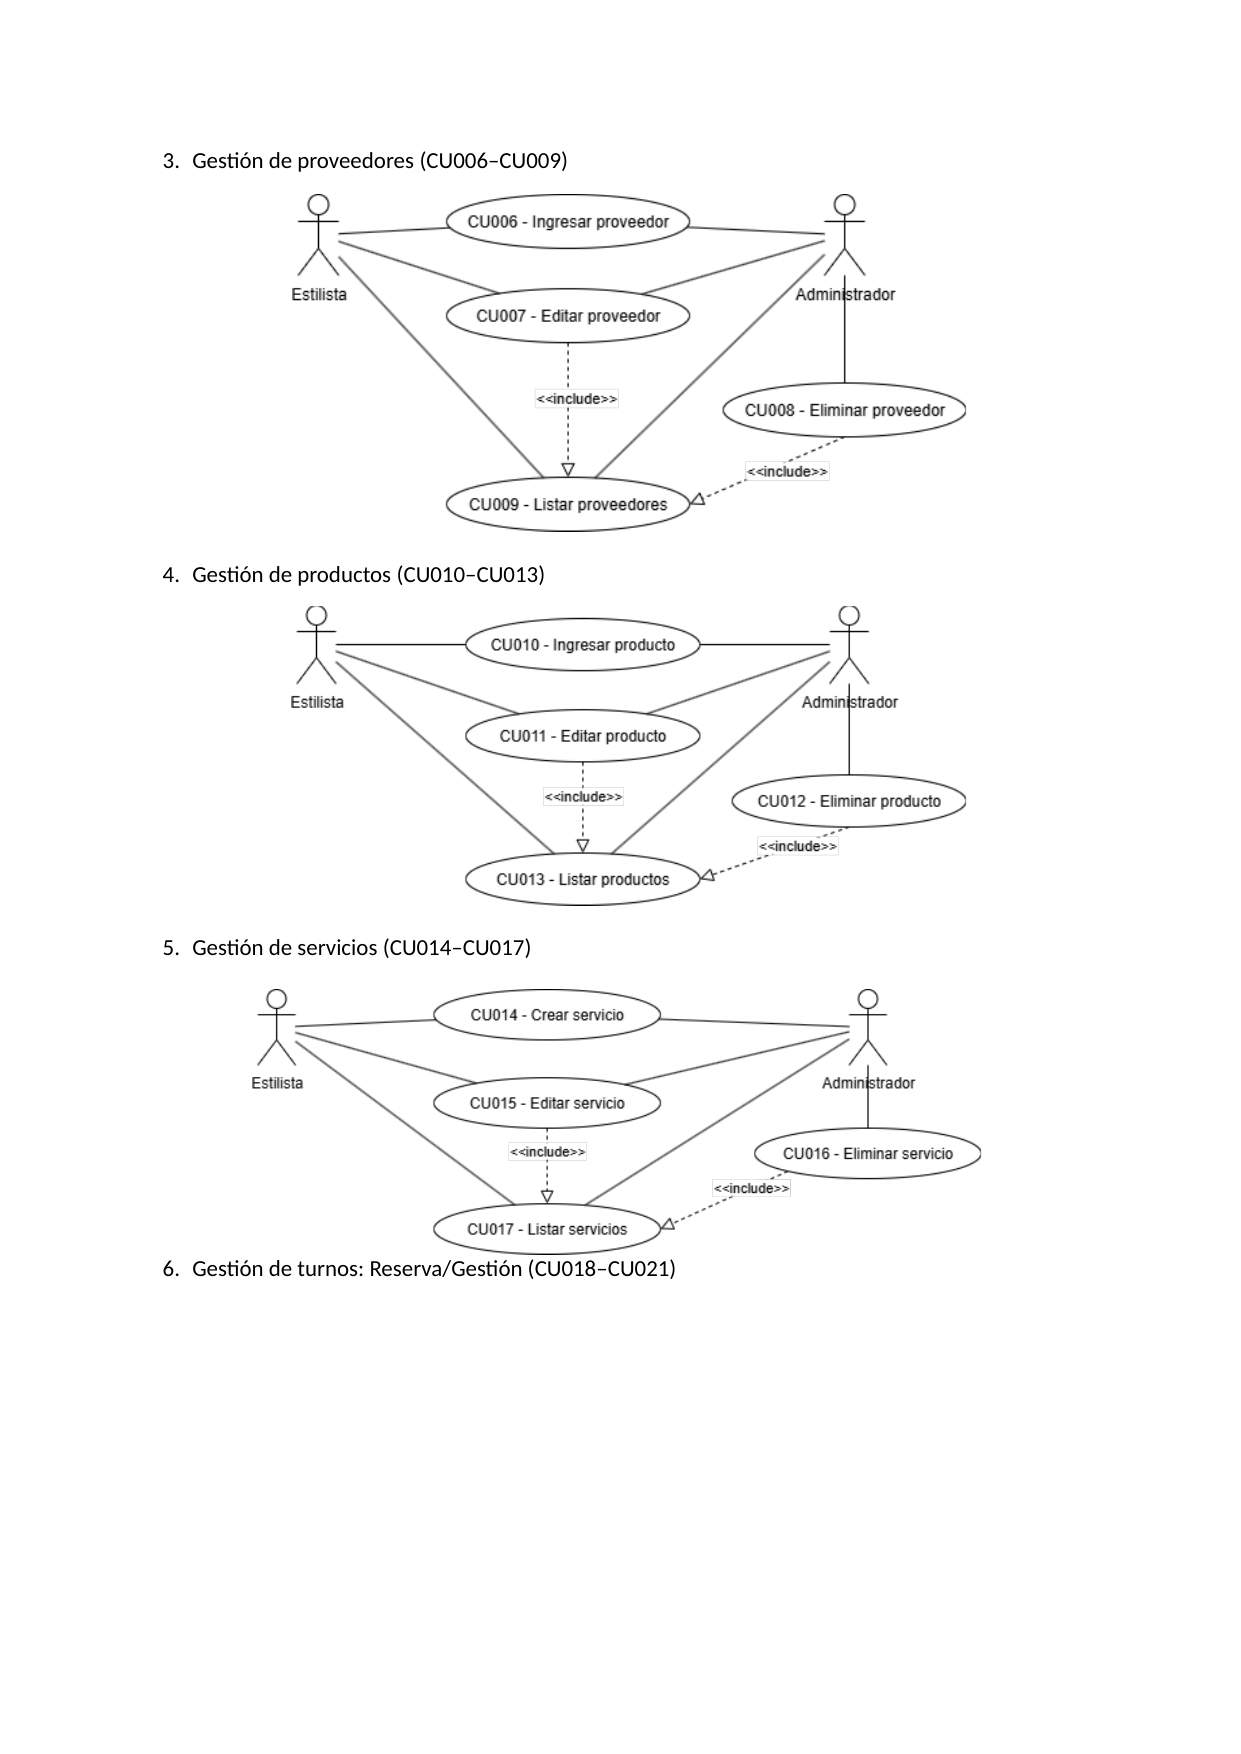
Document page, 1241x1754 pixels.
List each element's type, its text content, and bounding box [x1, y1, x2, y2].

picture [251, 989, 982, 1255]
list Gestión de productos (CU010–CU013) [162, 560, 1122, 588]
list Gestión de servicios (CU014–CU017) [162, 933, 1122, 962]
picture [290, 606, 967, 906]
list Gestión de turnos: Reserva/Gestión (CU018–CU021) [162, 1254, 1122, 1282]
picture [291, 194, 967, 532]
list Gestión de proveedores (CU006–CU009) [162, 146, 1122, 174]
